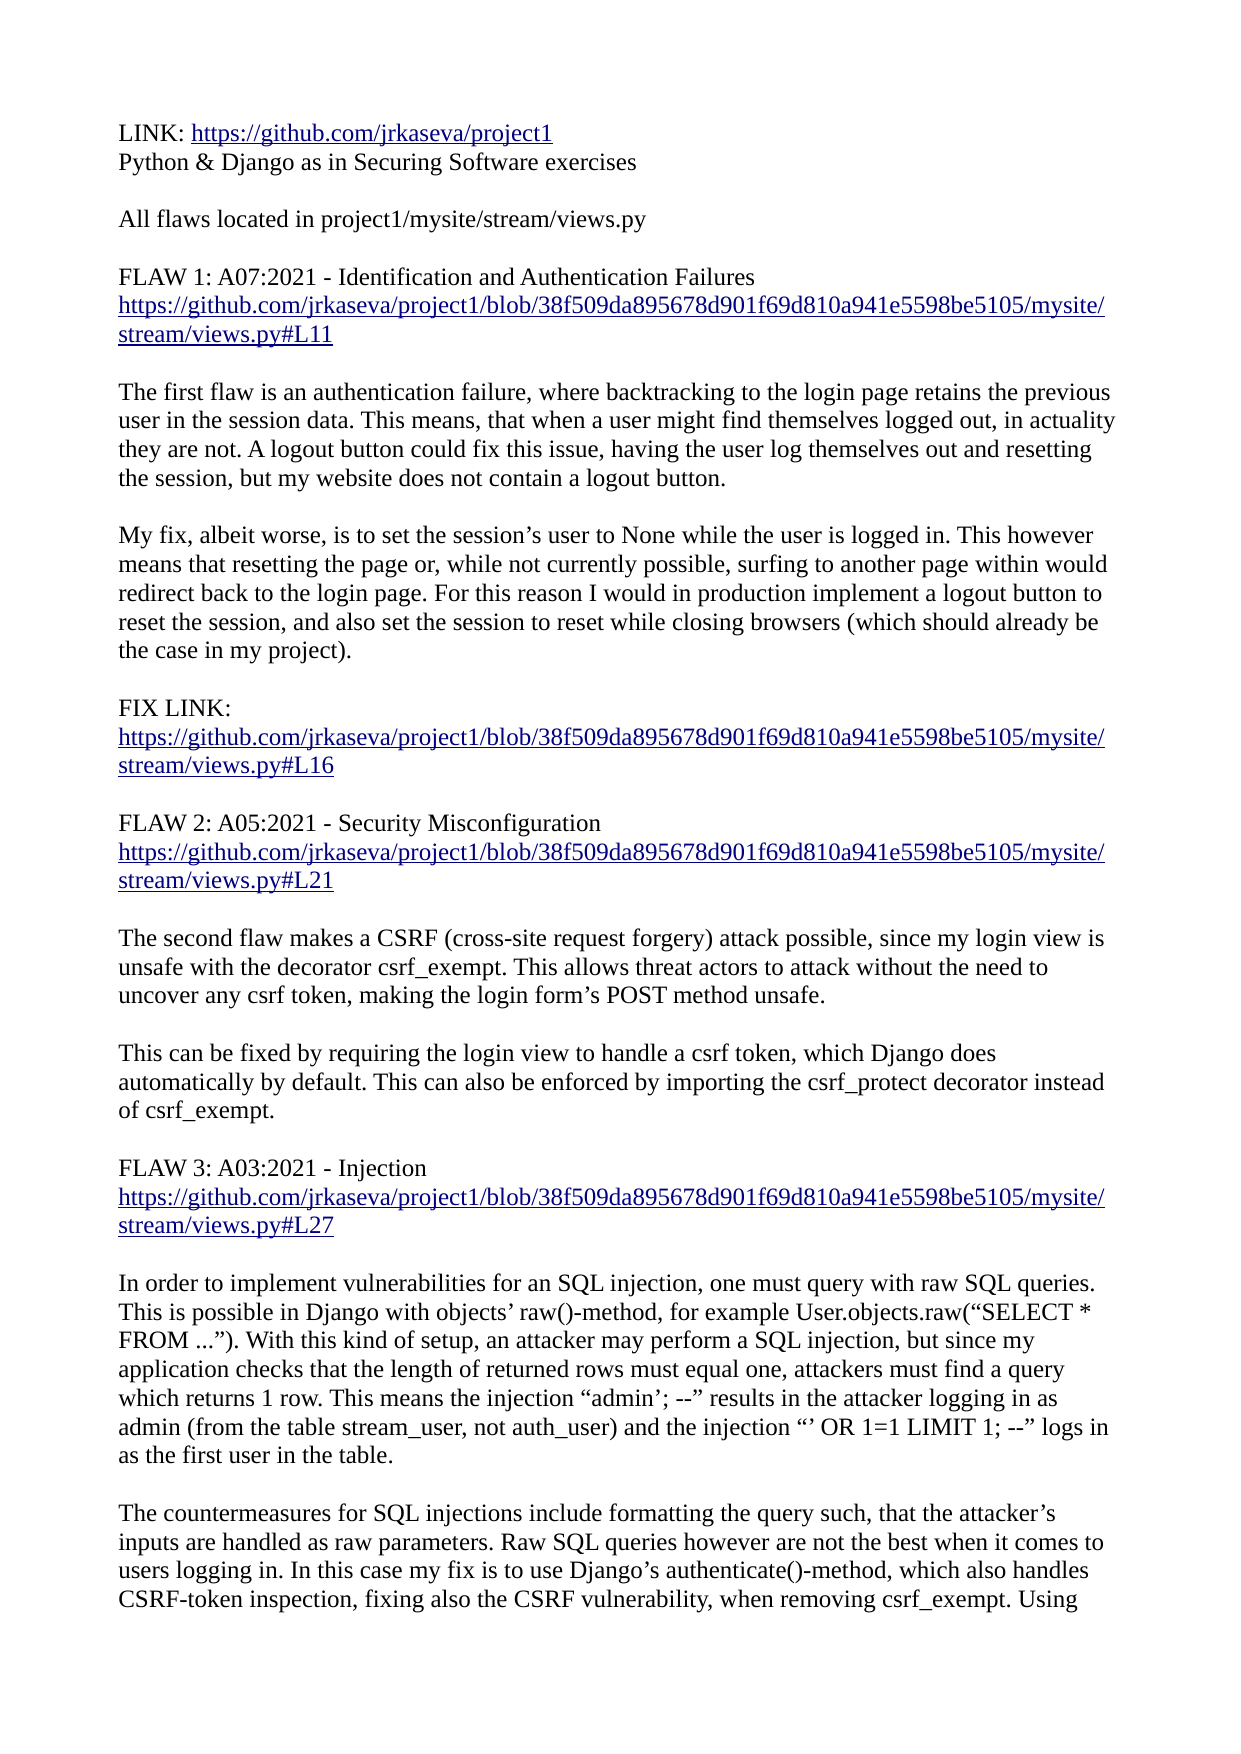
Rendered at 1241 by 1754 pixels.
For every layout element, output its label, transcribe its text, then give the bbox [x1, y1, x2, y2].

text This can be fixed by requiring the login view to handle a csrf token, which Django does automatically by default. This can also be enforced by importing the csrf_protect decorator instead of csrf_exempt. [118, 1038, 1122, 1124]
text https://github.com/jrkaseva/project1/blob/38f509da895678d901f69d810a941e5598be5105/mysite/stream/views.py#L11 [118, 291, 1122, 348]
text FIX LINK: https://github.com/jrkaseva/project1/blob/38f509da895678d901f69d810a941e5598be5105/mysite/stream/views.py#L16 [118, 693, 1122, 779]
text My fix, albeit worse, is to set the session’s user to None while the user is logged in. This however means that resetting the page or, while not currently possible, surfing to another page within would redirect back to the login page. For this reason I would in production implement a logout button to reset the session, and also set the session to reset while closing browsers (which should already be the case in my project). [118, 521, 1122, 664]
text All flaws located in project1/mysite/stream/views.py [118, 204, 1122, 233]
text FLAW 1: A07:2021 - Identification and Authentication Failures [118, 262, 1122, 291]
text In order to implement vulnerabilities for an SQL injection, one must query with raw SQL queries. This is possible in Django with objects’ raw()-method, for example User.objects.raw(“SELECT * FROM ...”). With this kind of setup, an attacker may perform a SQL injection, but since my application checks that the length of returned rows must equal one, attackers must find a query which returns 1 row. This means the injection “admin’; --” results in the attacker logging in as admin (from the table stream_user, not auth_user) and the injection “’ OR 1=1 LIMIT 1; --” logs in as the first user in the table. [118, 1268, 1122, 1469]
text FLAW 2: A05:2021 - Security Misconfiguration [118, 808, 1122, 837]
text The second flaw makes a CSRF (cross-site request forgery) attack possible, since my login view is unsafe with the decorator csrf_exempt. This allows threat actors to attack without the need to uncover any csrf token, making the login form’s POST method unsafe. [118, 923, 1122, 1009]
text FLAW 3: A03:2021 - Injection [118, 1153, 1122, 1182]
text https://github.com/jrkaseva/project1/blob/38f509da895678d901f69d810a941e5598be5105/mysite/stream/views.py#L27 [118, 1182, 1122, 1239]
text LINK: https://github.com/jrkaseva/project1 [118, 118, 1122, 147]
text The countermeasures for SQL injections include formatting the query such, that the attacker’s inputs are handled as raw parameters. Raw SQL queries however are not the best when it comes to users logging in. In this case my fix is to use Django’s authenticate()-method, which also handles CSRF-token inspection, fixing also the CSRF vulnerability, when removing csrf_exempt. Using [118, 1498, 1122, 1613]
text The first flaw is an authentication failure, where backtracking to the login page retains the previous user in the session data. This means, that when a user might find themselves logged out, in actuality they are not. A logout button could fix this issue, having the user log themselves out and resetting the session, but my website does not contain a logout button. [118, 377, 1122, 492]
text Python & Django as in Securing Software exercises [118, 147, 1122, 176]
text https://github.com/jrkaseva/project1/blob/38f509da895678d901f69d810a941e5598be5105/mysite/stream/views.py#L21 [118, 837, 1122, 894]
